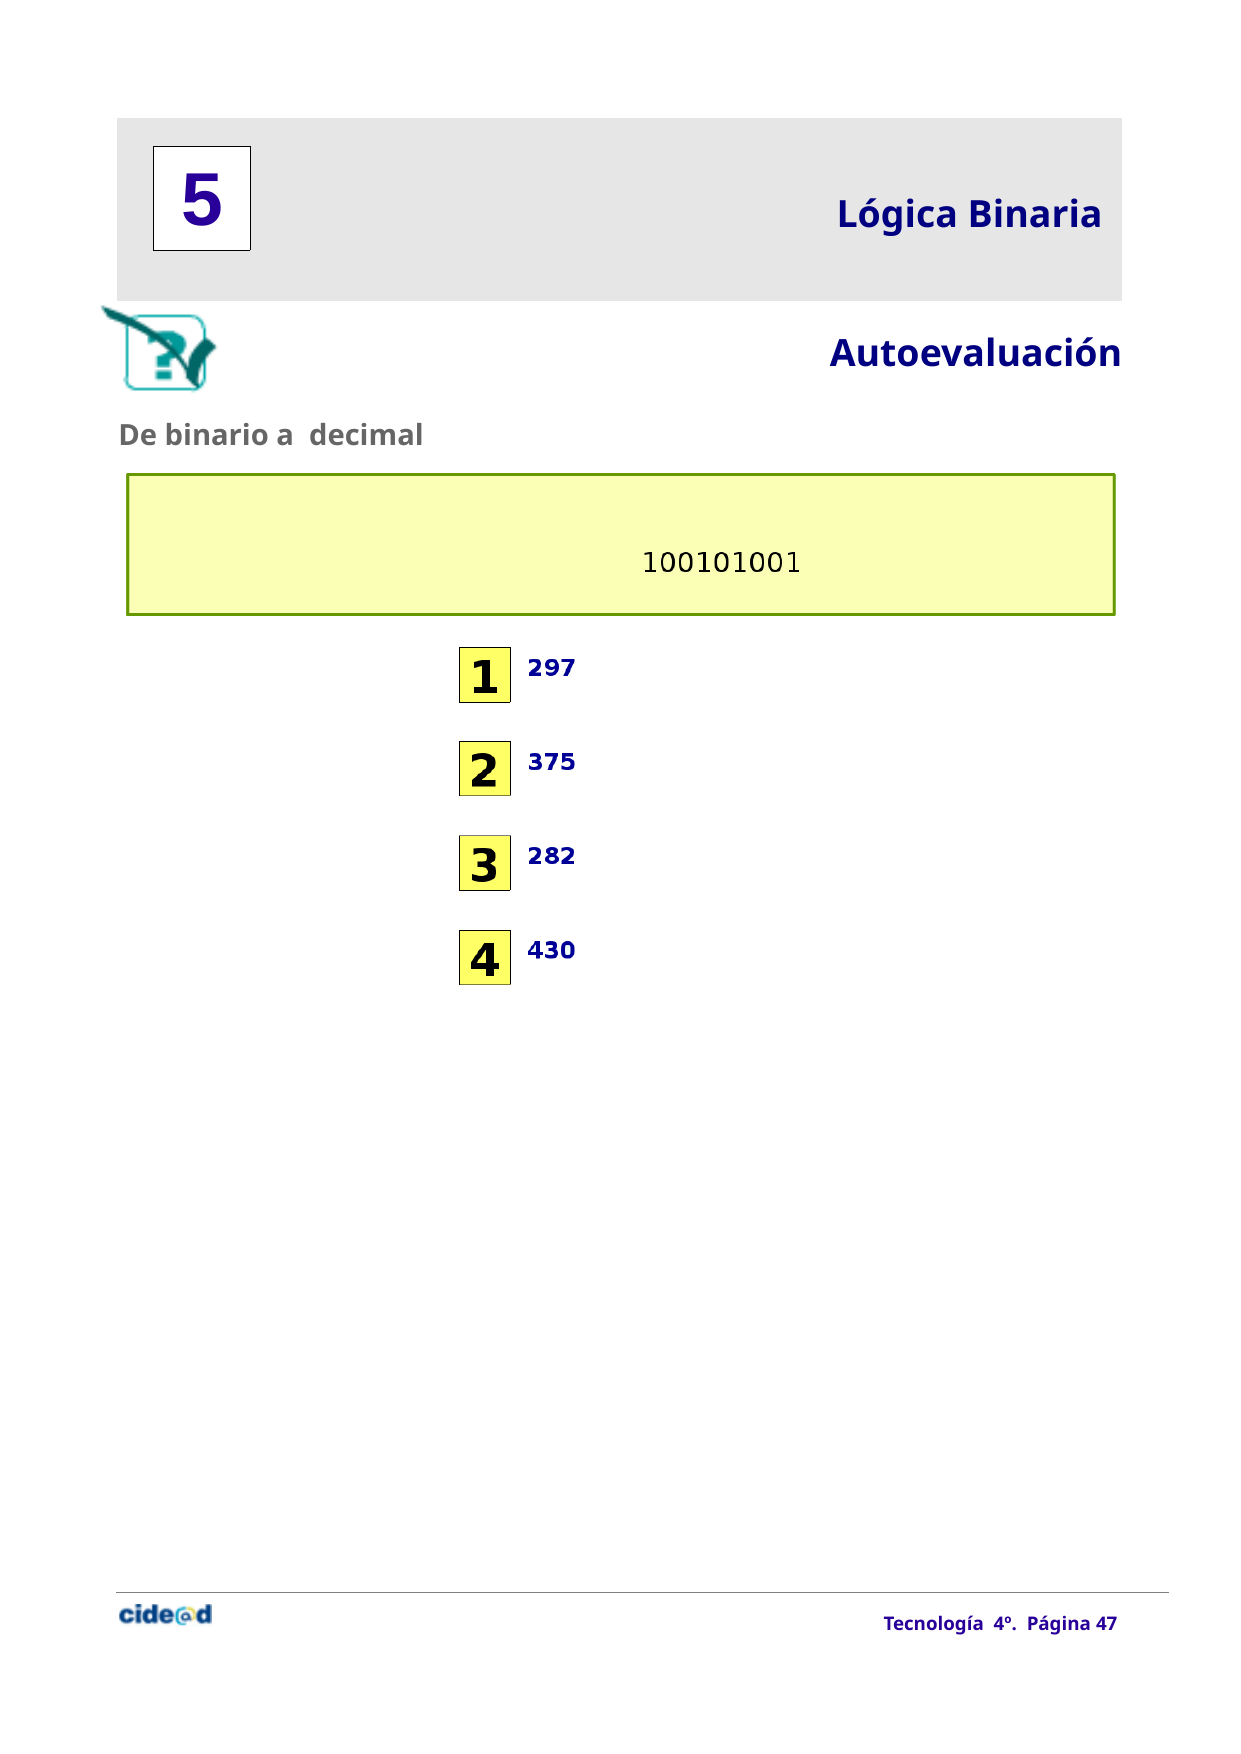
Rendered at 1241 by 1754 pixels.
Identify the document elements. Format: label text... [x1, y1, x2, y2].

picture [100, 304, 221, 400]
subtitle De binario a decimal [118, 414, 1122, 454]
picture [118, 466, 1123, 998]
title Autoevaluación [221, 326, 1122, 377]
picture [118, 1604, 212, 1627]
